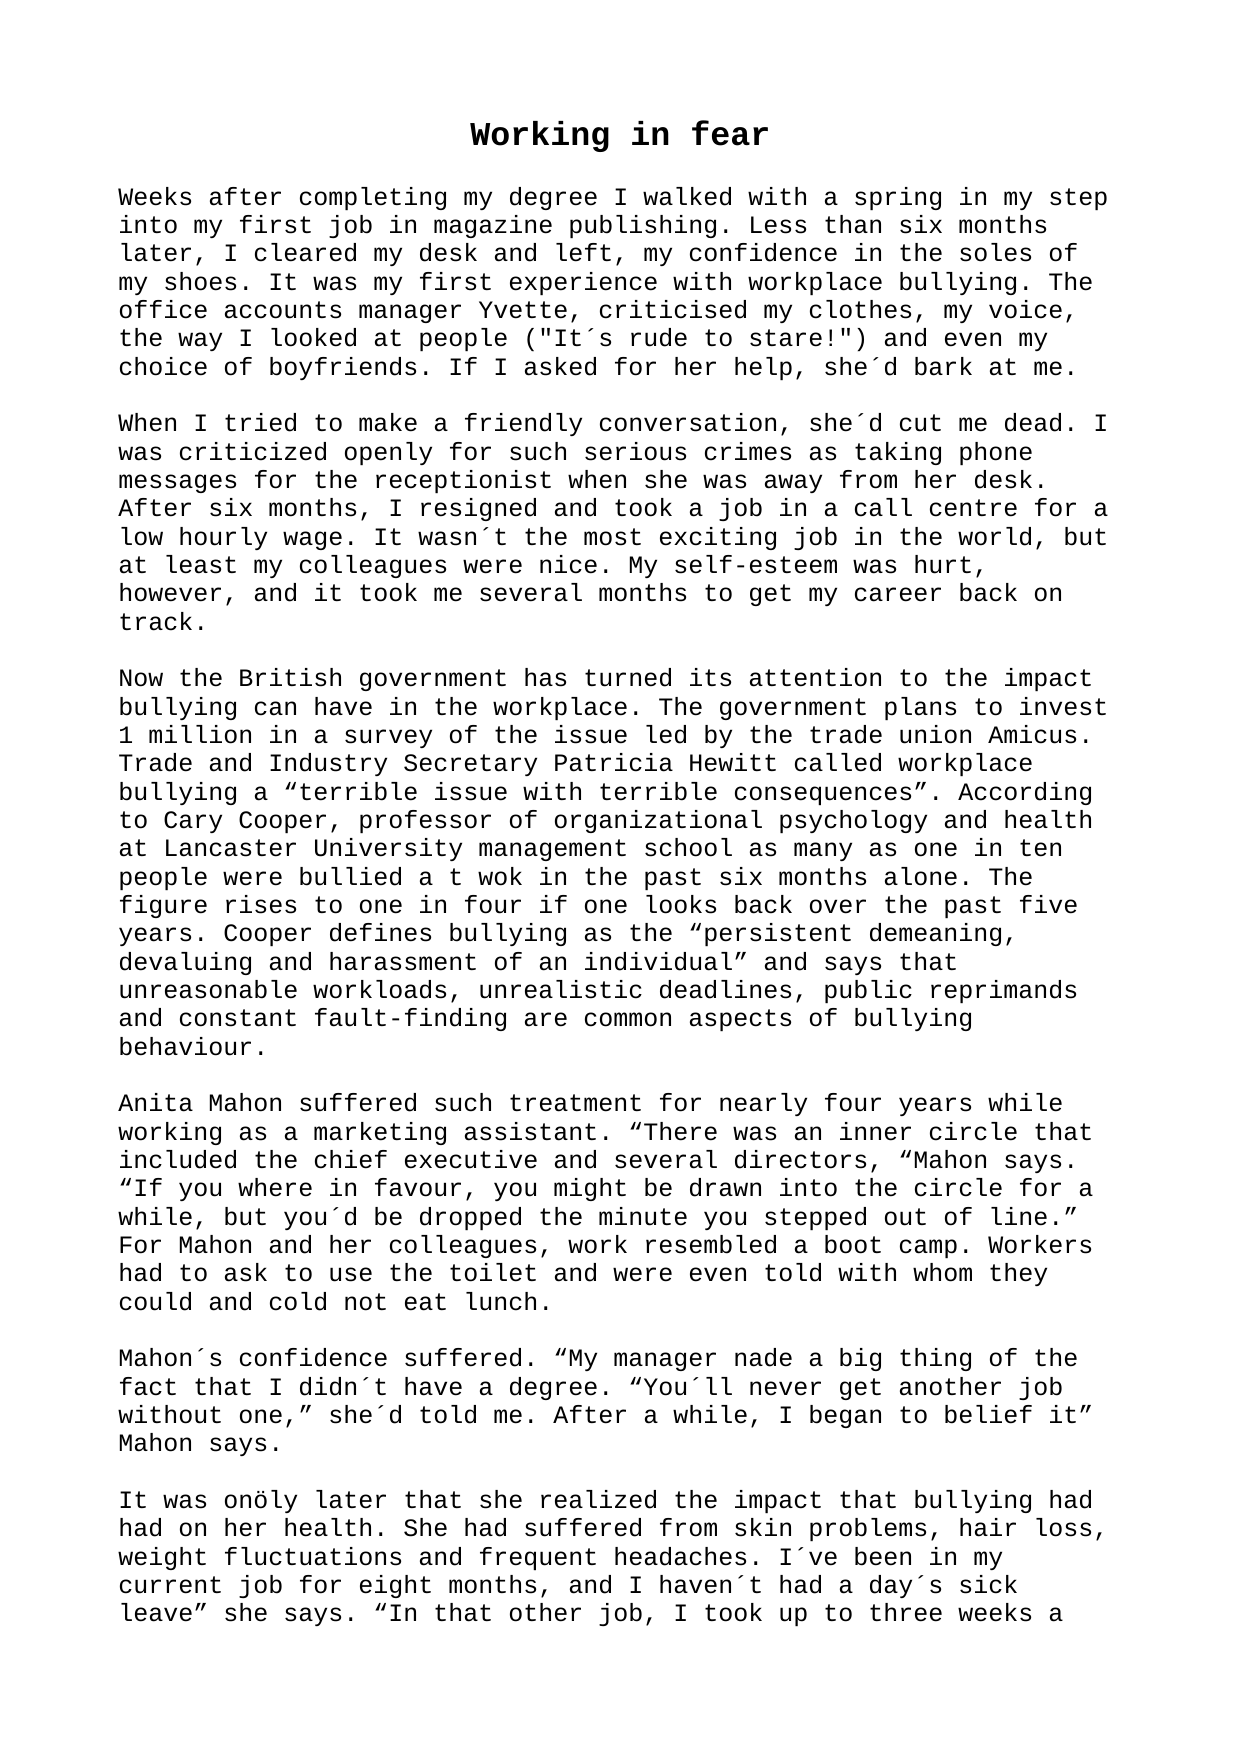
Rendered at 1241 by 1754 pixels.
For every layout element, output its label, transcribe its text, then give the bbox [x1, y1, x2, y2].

text When I tried to make a friendly conversation, she´d cut me dead. I was criticized openly for such serious crimes as taking phone messages for the receptionist when she was away from her desk. [118, 411, 1122, 496]
text Weeks after completing my degree I walked with a spring in my step into my first job in magazine publishing. Less than six months later, I cleared my desk and left, my confidence in the soles of my shoes. It was my first experience with workplace bullying. The office accounts manager Yvette, criticised my clothes, my voice, the way I looked at people ("It´s rude to stare!") and even my choice of boyfriends. If I asked for her help, she´d bark at me. [118, 184, 1122, 383]
text After six months, I resigned and took a job in a call centre for a low hourly wage. It wasn´t the most exciting job in the world, but at least my colleagues were nice. My self-esteem was hurt, however, and it took me several months to get my career back on track. [118, 496, 1122, 638]
text Mahon´s confidence suffered. “My manager nade a big thing of the fact that I didn´t have a degree. “You´ll never get another job without one,” she´d told me. After a while, I began to belief it” Mahon says. [118, 1346, 1122, 1459]
text Working in fear [118, 118, 1122, 156]
text Now the British government has turned its attention to the impact bullying can have in the workplace. The government plans to invest 1 million in a survey of the issue led by the trade union Amicus. Trade and Industry Secretary Patricia Hewitt called workplace bullying a “terrible issue with terrible consequences”. According to Cary Cooper, professor of organizational psychology and health at Lancaster University management school as many as one in ten people were bullied a t wok in the past six months alone. The figure rises to one in four if one looks back over the past five years. Cooper defines bullying as the “persistent demeaning, devaluing and harassment of an individual” and says that unreasonable workloads, unrealistic deadlines, public reprimands and constant fault-finding are common aspects of bullying behaviour. [118, 666, 1122, 1063]
text It was onöly later that she realized the impact that bullying had had on her health. She had suffered from skin problems, hair loss, weight fluctuations and frequent headaches. I´ve been in my current job for eight months, and I haven´t had a day´s sick leave” she says. “In that other job, I took up to three weeks a [118, 1488, 1122, 1629]
text Anita Mahon suffered such treatment for nearly four years while working as a marketing assistant. “There was an inner circle that included the chief executive and several directors, “Mahon says. “If you where in favour, you might be drawn into the circle for a while, but you´d be dropped the minute you stepped out of line.” For Mahon and her colleagues, work resembled a boot camp. Workers had to ask to use the toilet and were even told with whom they could and cold not eat lunch. [118, 1091, 1122, 1318]
